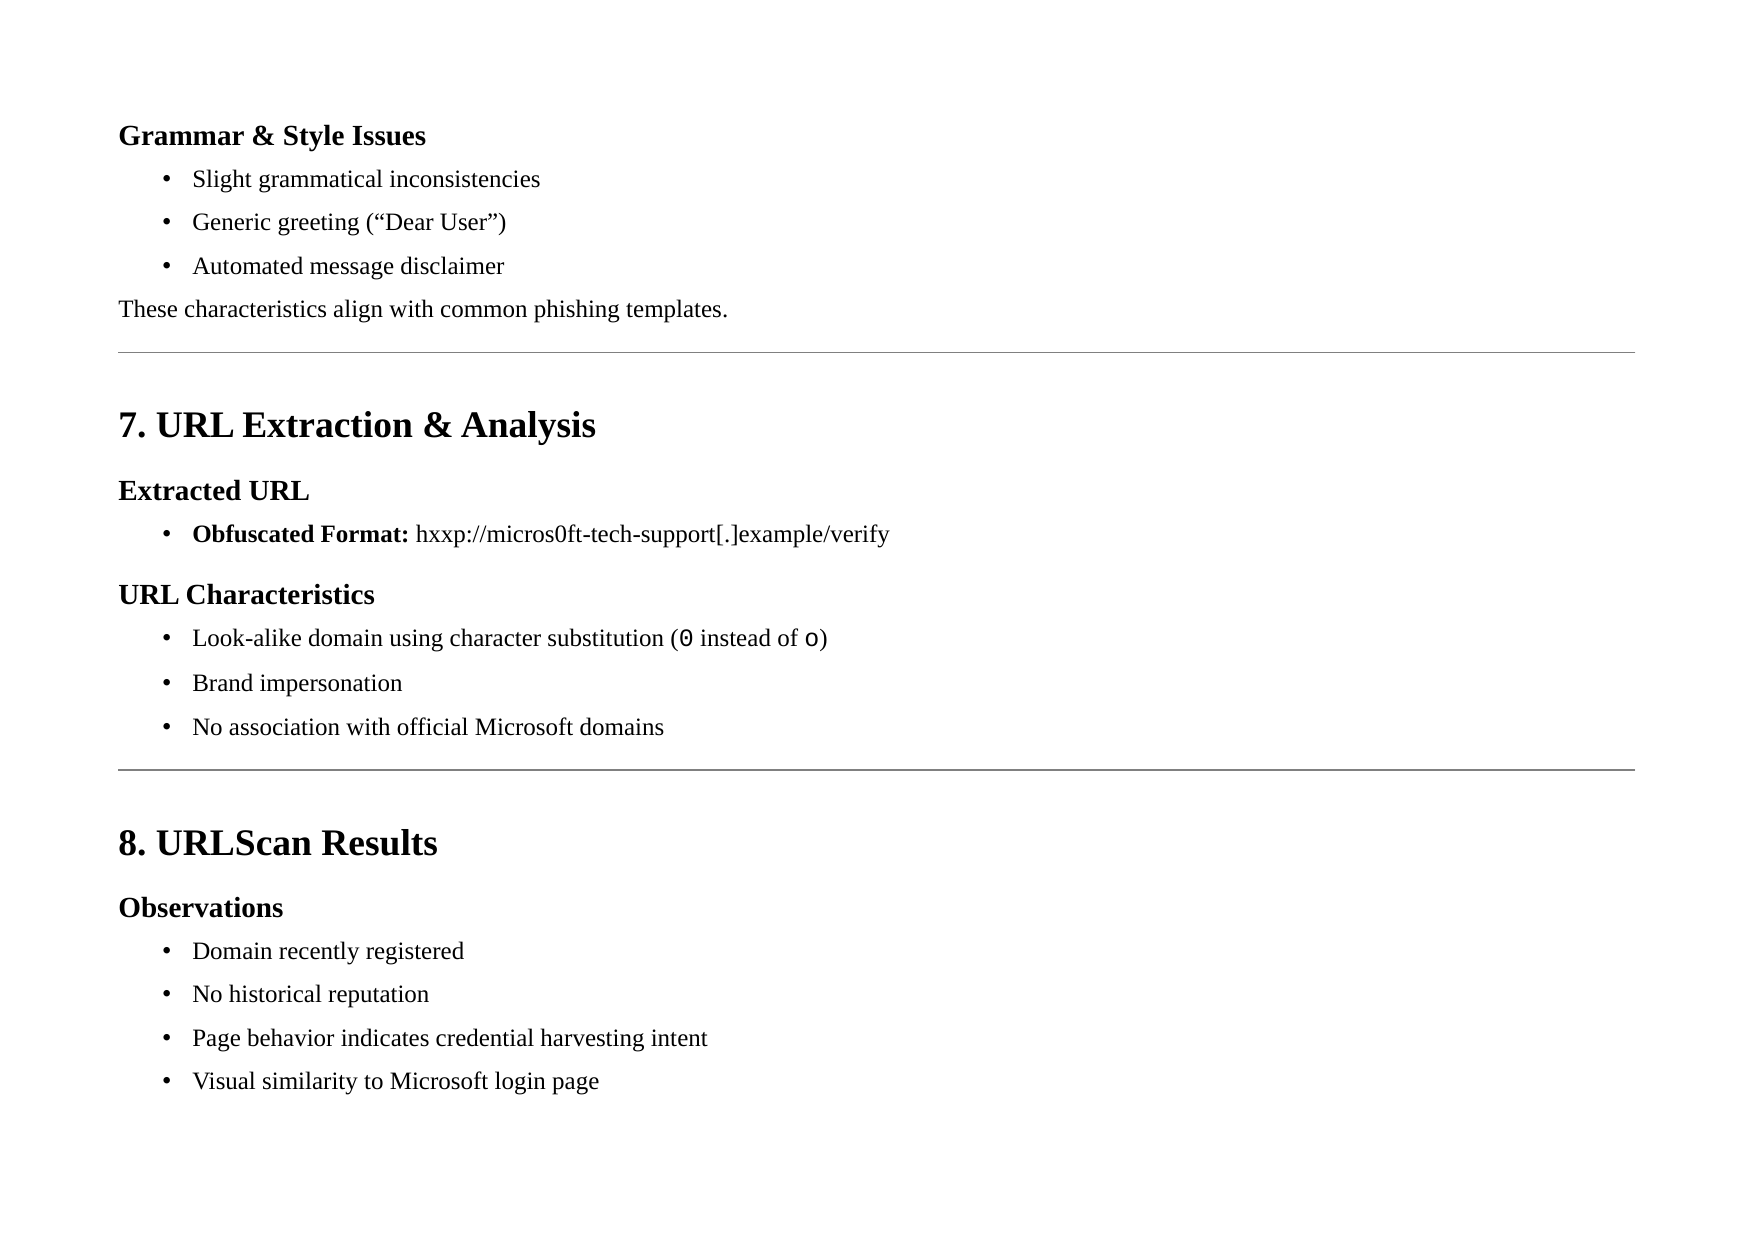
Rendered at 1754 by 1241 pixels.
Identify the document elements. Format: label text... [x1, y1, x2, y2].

list Slight grammatical inconsistencies [162, 164, 1635, 193]
list Automated message disclaimer [162, 251, 1635, 279]
list Page behavior indicates credential harvesting intent [162, 1023, 1635, 1052]
list No association with official Microsoft domains [162, 712, 1635, 740]
list Generic greeting (“Dear User”) [162, 207, 1635, 236]
subtitle Observations [118, 890, 1635, 924]
list Visual similarity to Microsoft login page [162, 1066, 1635, 1095]
subtitle 8. URLScan Results [118, 820, 1635, 863]
subtitle 7. URL Extraction & Analysis [118, 403, 1635, 446]
list Brand impersonation [162, 668, 1635, 697]
list Domain recently registered [162, 936, 1635, 965]
list No historical reputation [162, 979, 1635, 1008]
list Look‑alike domain using character substitution (0 instead of o) [162, 623, 1635, 654]
subtitle Grammar & Style Issues [118, 118, 1635, 152]
subtitle URL Characteristics [118, 577, 1635, 610]
text These characteristics align with common phishing templates. [118, 294, 1635, 323]
subtitle Extracted URL [118, 473, 1635, 506]
list Obfuscated Format: hxxp://micros0ft‑tech‑support[.]example/verify [162, 519, 1635, 548]
